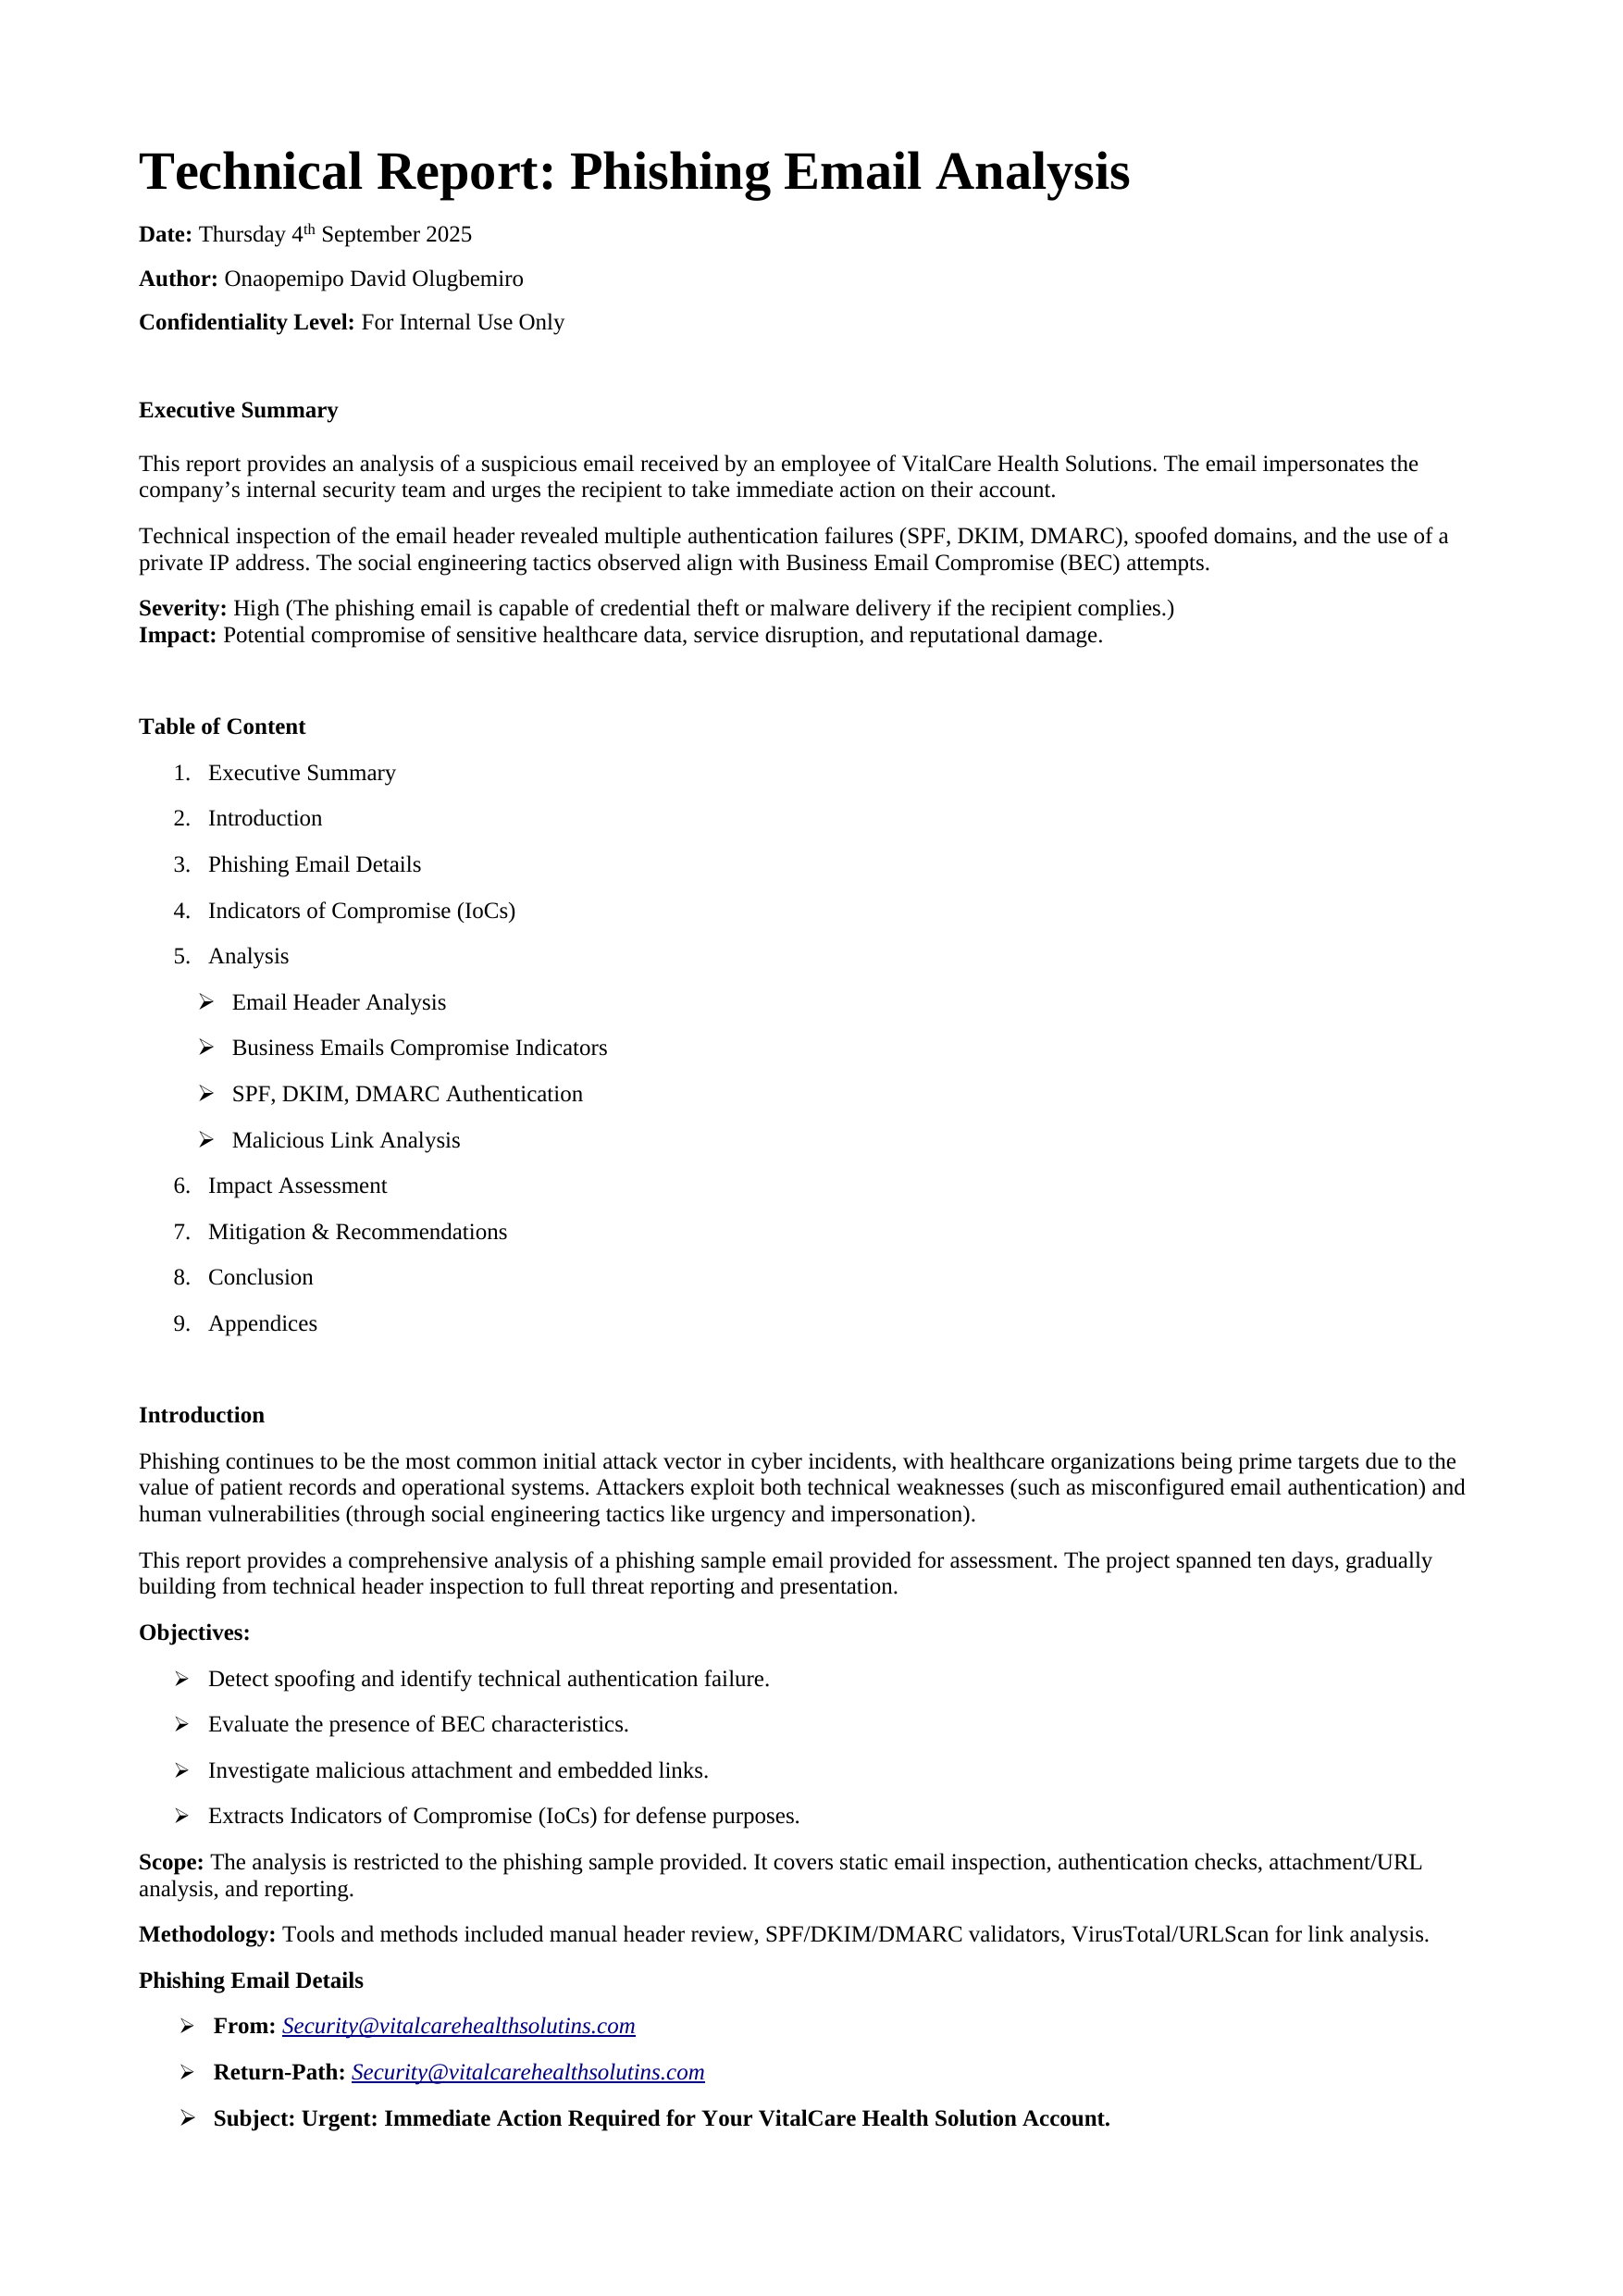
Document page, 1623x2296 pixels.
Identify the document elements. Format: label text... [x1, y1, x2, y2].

list Investigate malicious attachment and embedded links. [173, 1756, 1484, 1783]
list Subject: Urgent: Immediate Action Required for Your VitalCare Health Solution Account. [179, 2104, 1484, 2130]
text Technical inspection of the email header revealed multiple authentication failures (SPF, DKIM, DMARC), spoofed domains, and the use of a private IP address. The social engineering tactics observed align with Business Email Compromise (BEC) attempts. [139, 522, 1484, 576]
list Mitigation & Recommendations [173, 1218, 1484, 1244]
list Appendices [173, 1309, 1484, 1336]
text Phishing Email Details [139, 1967, 1484, 1993]
list Indicators of Compromise (IoCs) [173, 897, 1484, 923]
text This report provides an analysis of a suspicious email received by an employee of VitalCare Health Solutions. The email impersonates the company’s internal security team and urges the recipient to take immediate action on their account. [139, 450, 1484, 503]
text Confidentiality Level: For Internal Use Only [139, 308, 1484, 335]
list Extracts Indicators of Compromise (IoCs) for defense purposes. [173, 1802, 1484, 1829]
list From: Security@vitalcarehealthsolutins.com [179, 2012, 1484, 2039]
text Date: Thursday 4th September 2025 [139, 220, 1484, 247]
list Analysis [173, 942, 1484, 969]
text Introduction [139, 1401, 1484, 1428]
text Author: Onaopemipo David Olugbemiro [139, 265, 1484, 291]
list Conclusion [173, 1263, 1484, 1290]
text Severity: High (The phishing email is capable of credential theft or malware delivery if the recipient complies.) Impact: Potential compromise of sensitive healthcare data, service disruption, and reputational damage. [139, 594, 1484, 648]
text Scope: The analysis is restricted to the phishing sample provided. It covers static email inspection, authentication checks, attachment/URL analysis, and reporting. [139, 1848, 1484, 1901]
text Objectives: [139, 1619, 1484, 1645]
text Table of Content [139, 713, 1484, 739]
text This report provides a comprehensive analysis of a phishing sample email provided for assessment. The project spanned ten days, gradually building from technical header inspection to full threat reporting and presentation. [139, 1546, 1484, 1599]
text Phishing continues to be the most common initial attack vector in cyber incidents, with healthcare organizations being prime targets due to the value of patient records and operational systems. Attackers exploit both technical weaknesses (such as misconfigured email authentication) and human vulnerabilities (through social engineering tactics like urgency and impersonation). [139, 1447, 1484, 1527]
list Executive Summary [173, 759, 1484, 786]
list Email Header Analysis [197, 988, 1484, 1015]
list Evaluate the presence of BEC characteristics. [173, 1710, 1484, 1737]
list Return-Path: Security@vitalcarehealthsolutins.com [179, 2058, 1484, 2085]
list Malicious Link Analysis [197, 1126, 1484, 1152]
text Executive Summary [139, 396, 1484, 423]
list Introduction [173, 804, 1484, 831]
text Methodology: Tools and methods included manual header review, SPF/DKIM/DMARC validators, VirusTotal/URLScan for link analysis. [139, 1920, 1484, 1947]
list SPF, DKIM, DMARC Authentication [197, 1080, 1484, 1107]
text Technical Report: Phishing Email Analysis [139, 139, 1484, 201]
list Impact Assessment [173, 1172, 1484, 1198]
list Phishing Email Details [173, 850, 1484, 877]
list Detect spoofing and identify technical authentication failure. [173, 1665, 1484, 1691]
list Business Emails Compromise Indicators [197, 1034, 1484, 1061]
